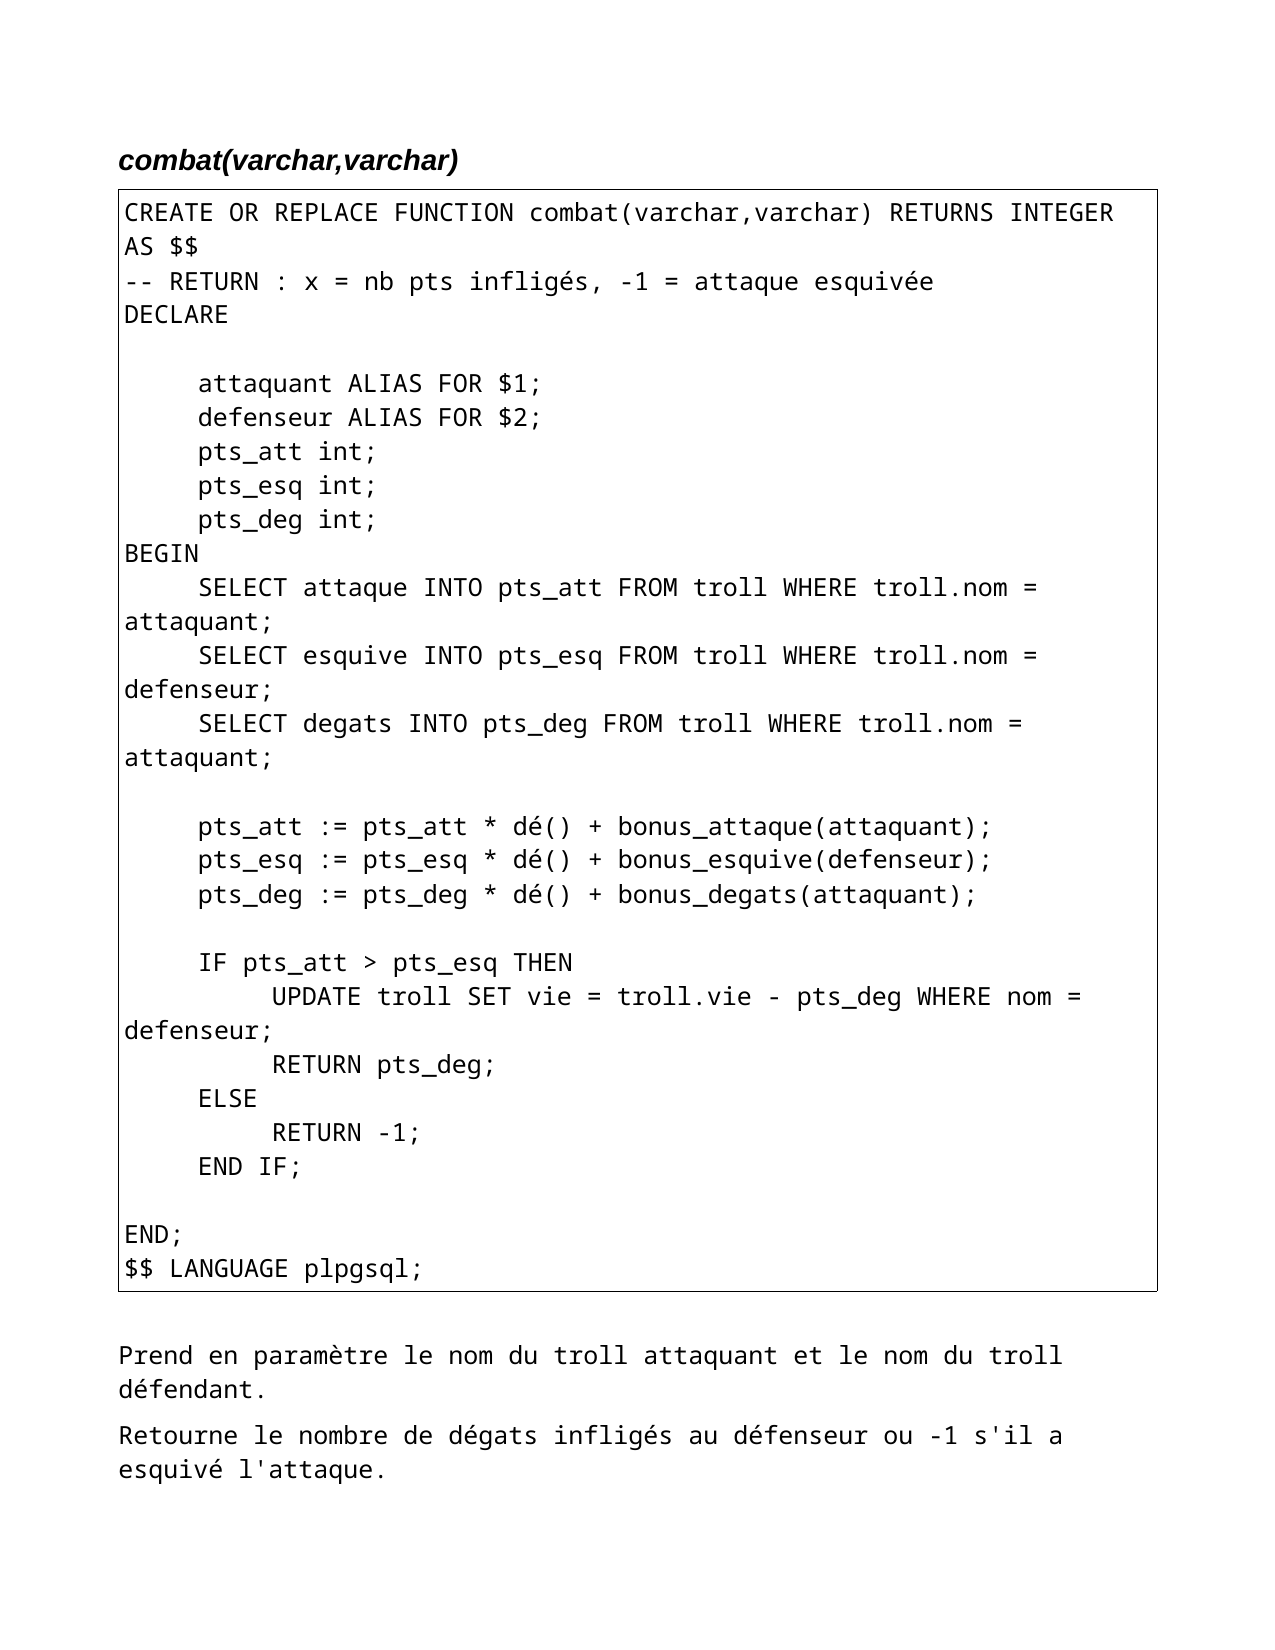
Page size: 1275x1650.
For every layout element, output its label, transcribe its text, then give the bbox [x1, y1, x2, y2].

text Prend en paramètre le nom du troll attaquant et le nom du troll défendant. [118, 1337, 1157, 1406]
table_header CREATE OR REPLACE FUNCTION combat(varchar,varchar) RETURNS INTEGER AS $$ -- RETURN : x = nb pts infligés, -1 = attaque esquivée DECLARE attaquant ALIAS FOR $1; defenseur ALIAS FOR $2; pts_att int; pts_esq int; pts_deg int; BEGIN SELECT attaque INTO pts_att FROM troll WHERE troll.nom = attaquant; SELECT esquive INTO pts_esq FROM troll WHERE troll.nom = defenseur; SELECT degats INTO pts_deg FROM troll WHERE troll.nom = attaquant; pts_att := pts_att * dé() + bonus_attaque(attaquant); pts_esq := pts_esq * dé() + bonus_esquive(defenseur); pts_deg := pts_deg * dé() + bonus_degats(attaquant); IF pts_att > pts_esq THEN UPDATE troll SET vie = troll.vie - pts_deg WHERE nom = defenseur; RETURN pts_deg; ELSE RETURN -1; END IF; END; $$ LANGUAGE plpgsql; [119, 190, 1157, 1291]
subtitle combat(varchar,varchar) [118, 143, 1157, 177]
text Retourne le nombre de dégats infligés au défenseur ou -1 s'il a esquivé l'attaque. [118, 1418, 1157, 1486]
